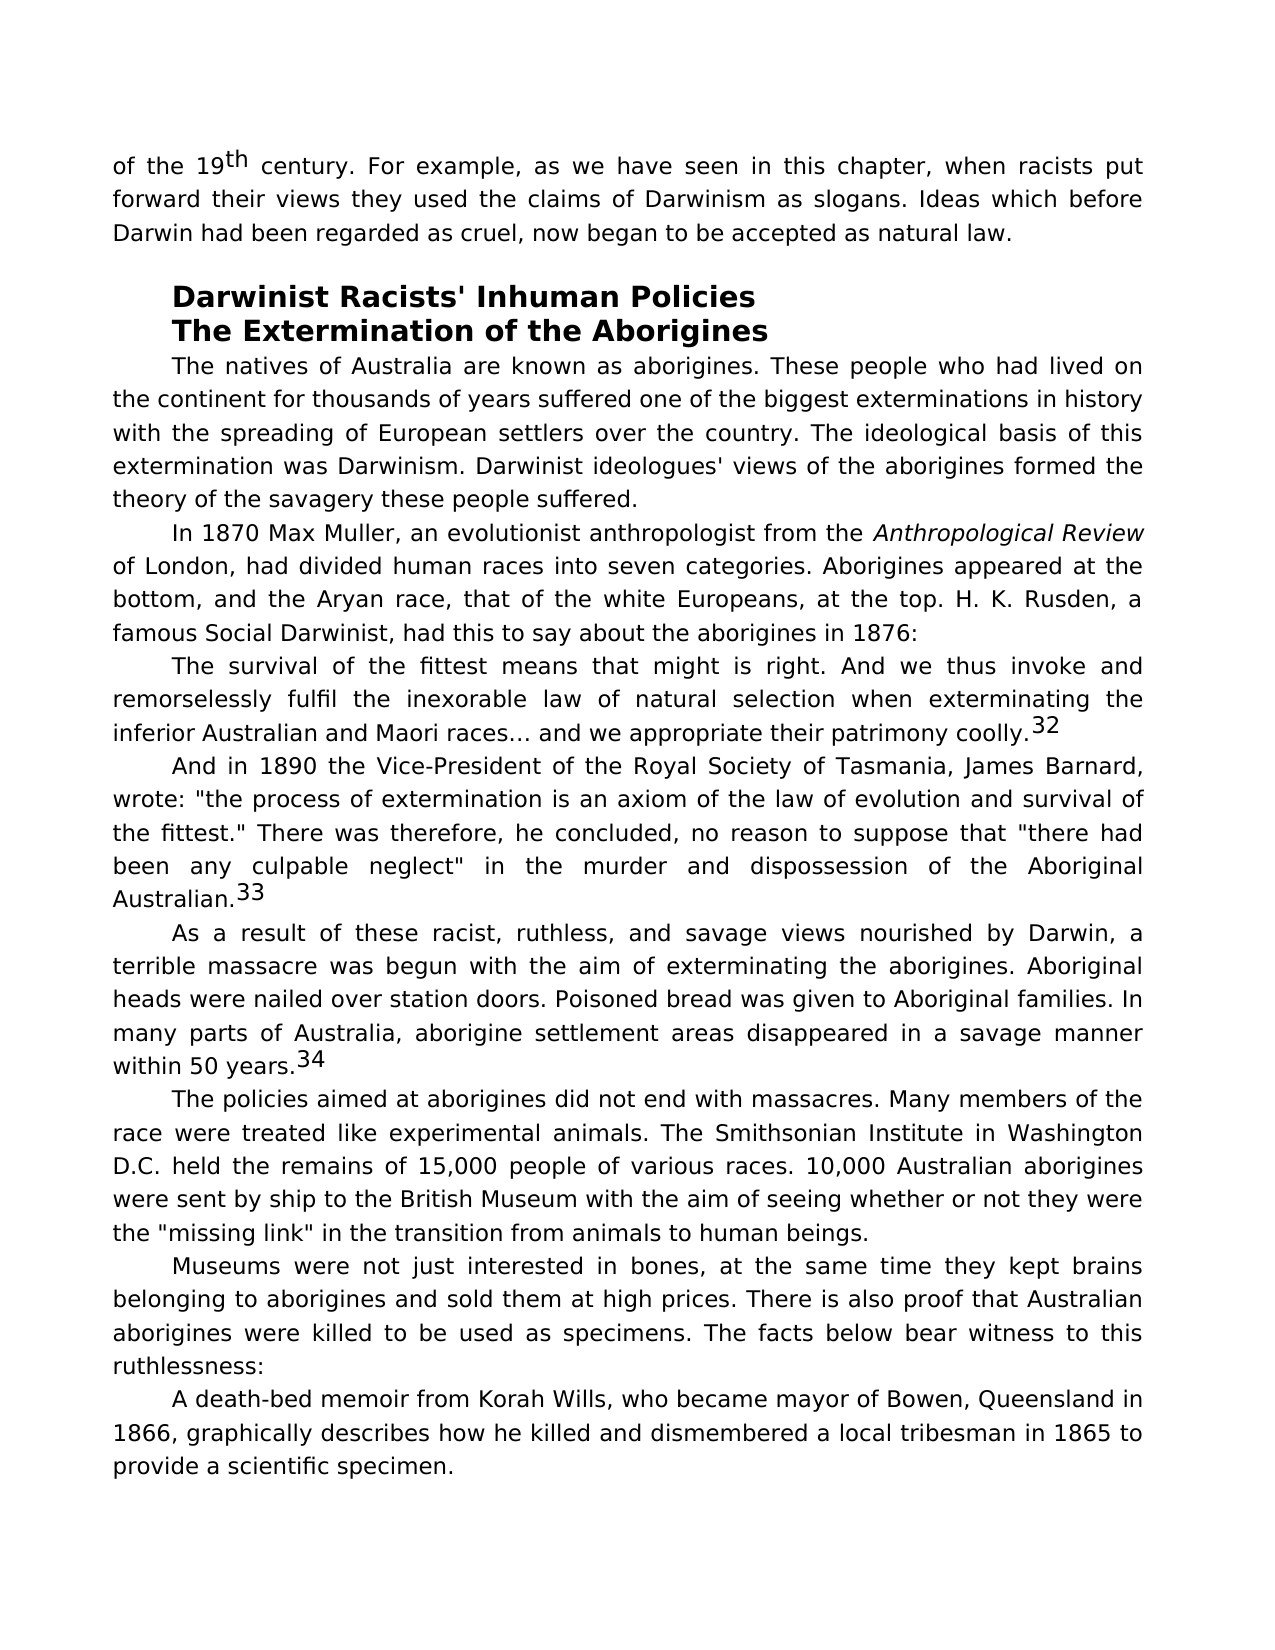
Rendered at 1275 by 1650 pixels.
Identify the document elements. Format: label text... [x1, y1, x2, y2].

text A death-bed memoir from Korah Wills, who became mayor of Bowen, Queensland in 1866, graphically describes how he killed and dismembered a local tribesman in 1865 to provide a scientific specimen. [112, 1381, 1145, 1481]
text And in 1890 the Vice-President of the Royal Society of Tasmania, James Barnard, wrote: "the process of extermination is an axiom of the law of evolution and survival of the fittest." There was therefore, he concluded, no reason to suppose that "there had been any culpable neglect" in the murder and dispossession of the Aboriginal Australian.33 [112, 748, 1145, 914]
text The survival of the fittest means that might is right. And we thus invoke and remorselessly fulfil the inexorable law of natural selection when exterminating the inferior Australian and Maori races… and we appropriate their patrimony coolly.32 [112, 648, 1145, 748]
text As a result of these racist, ruthless, and savage views nourished by Darwin, a terrible massacre was begun with the aim of exterminating the aborigines. Aboriginal heads were nailed over station doors. Poisoned bread was given to Aboriginal families. In many parts of Australia, aborigine settlement areas disappeared in a savage manner within 50 years.34 [112, 914, 1145, 1081]
text The Extermination of the Aborigines [112, 314, 1145, 348]
text Darwinist Racists' Inhuman Policies [112, 281, 1145, 314]
text of the 19th century. For example, as we have seen in this chapter, when racists put forward their views they used the claims of Darwinism as slogans. Ideas which before Darwin had been regarded as cruel, now began to be accepted as natural law. [112, 148, 1145, 248]
text Museums were not just interested in bones, at the same time they kept brains belonging to aborigines and sold them at high prices. There is also proof that Australian aborigines were killed to be used as specimens. The facts below bear witness to this ruthlessness: [112, 1248, 1145, 1381]
text The policies aimed at aborigines did not end with massacres. Many members of the race were treated like experimental animals. The Smithsonian Institute in Washington D.C. held the remains of 15,000 people of various races. 10,000 Australian aborigines were sent by ship to the British Museum with the aim of seeing whether or not they were the "missing link" in the transition from animals to human beings. [112, 1081, 1145, 1248]
text The natives of Australia are known as aborigines. These people who had lived on the continent for thousands of years suffered one of the biggest exterminations in history with the spreading of European settlers over the country. The ideological basis of this extermination was Darwinism. Darwinist ideologues' views of the aborigines formed the theory of the savagery these people suffered. [112, 348, 1145, 514]
text In 1870 Max Muller, an evolutionist anthropologist from the Anthropological Review of London, had divided human races into seven categories. Aborigines appeared at the bottom, and the Aryan race, that of the white Europeans, at the top. H. K. Rusden, a famous Social Darwinist, had this to say about the aborigines in 1876: [112, 514, 1145, 648]
